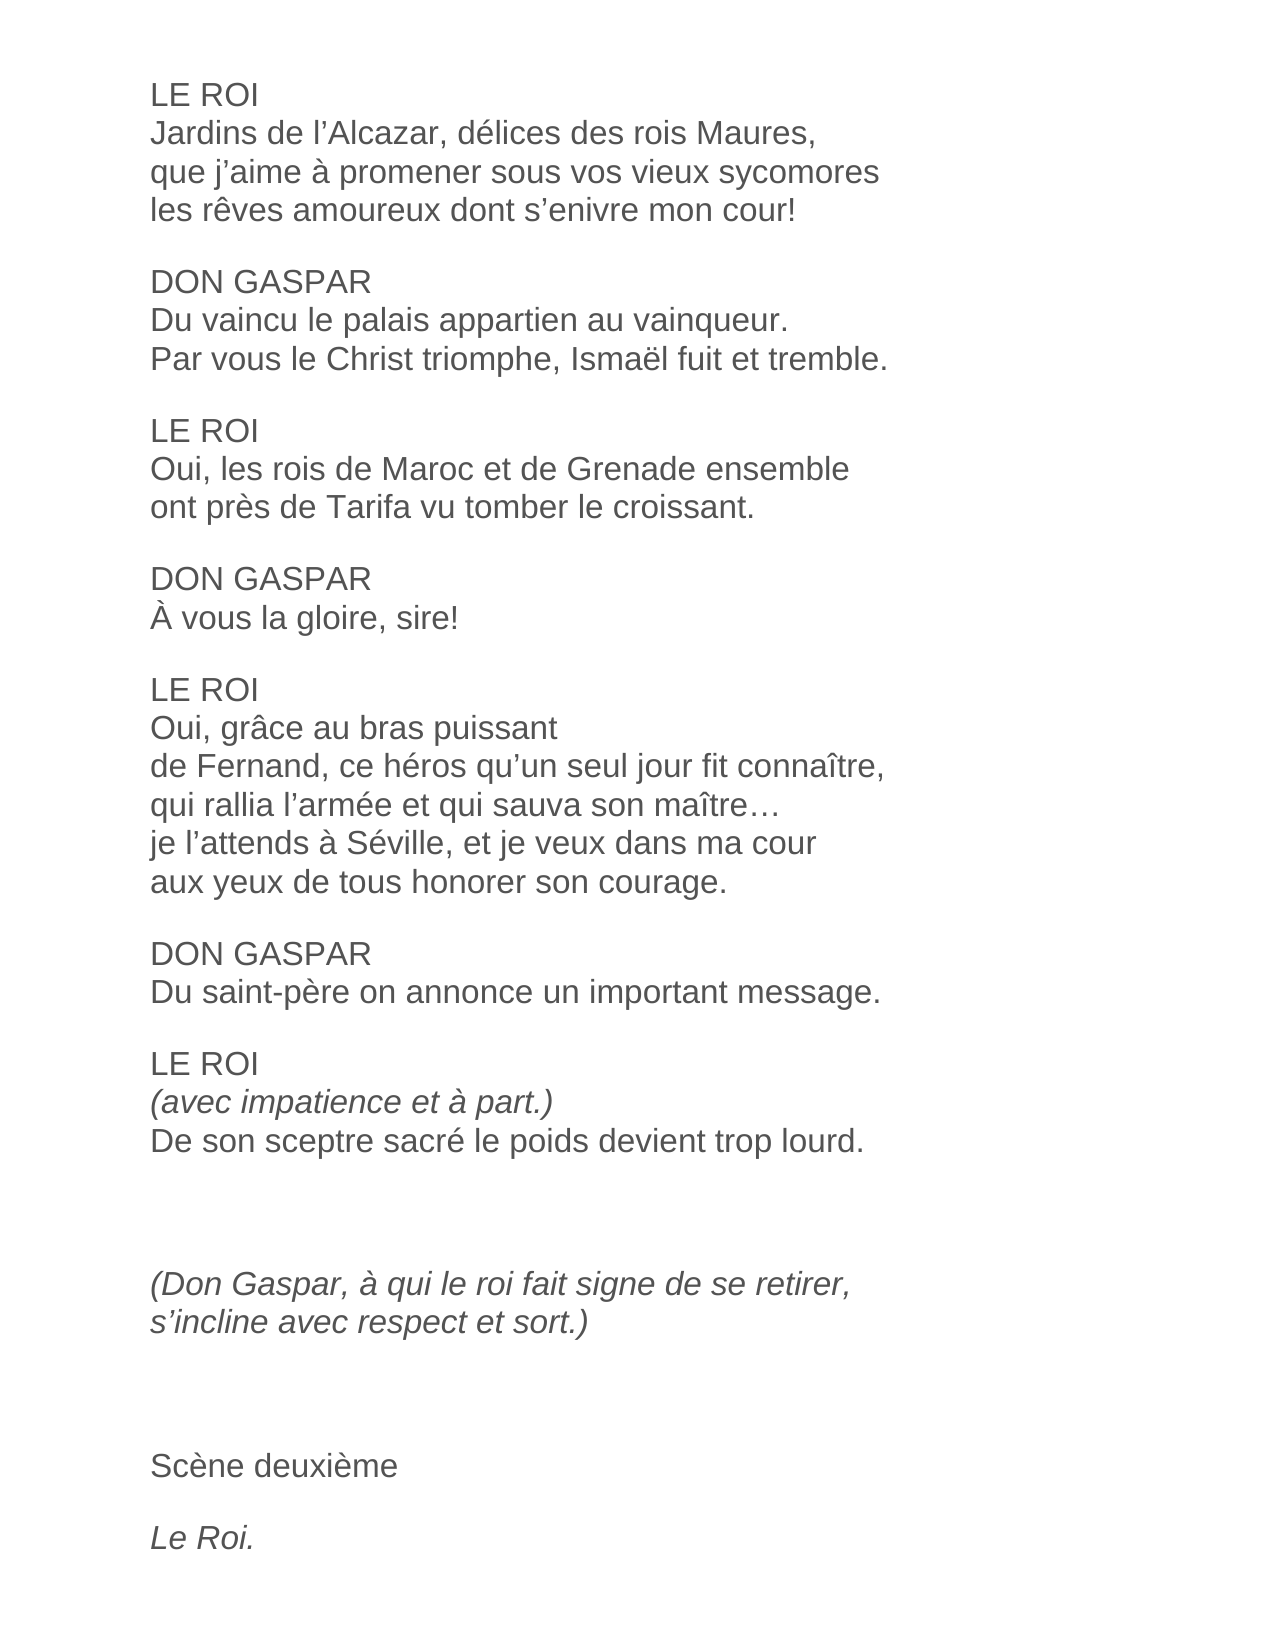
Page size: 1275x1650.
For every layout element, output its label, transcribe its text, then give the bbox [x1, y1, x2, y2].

text DON GASPAR À vous la gloire, sire! [150, 559, 1125, 636]
text (Don Gaspar, à qui le roi fait signe de se retirer, s’incline avec respect et sort.) [150, 1264, 1125, 1341]
text Le Roi. [150, 1518, 1125, 1556]
text LE ROI Oui, grâce au bras puissant de Fernand, ce héros qu’un seul jour fit connaître, qui rallia l’armée et qui sauva son maître… je l’attends à Séville, et je veux dans ma cour aux yeux de tous honorer son courage. [150, 669, 1125, 900]
text DON GASPAR Du vaincu le palais appartien au vainqueur. Par vous le Christ triomphe, Ismaël fuit et tremble. [150, 262, 1125, 377]
text Scène deuxième [150, 1446, 1125, 1484]
text LE ROI Oui, les rois de Maroc et de Grenade ensemble ont près de Tarifa vu tomber le croissant. [150, 411, 1125, 526]
text DON GASPAR Du saint-père on annonce un important message. [150, 933, 1125, 1010]
text LE ROI Jardins de l’Alcazar, délices des rois Maures, que j’aime à promener sous vos vieux sycomores les rêves amoureux dont s’enivre mon cour! [150, 75, 1125, 229]
text LE ROI (avec impatience et à part.) De son sceptre sacré le poids devient trop lourd. [150, 1044, 1125, 1159]
